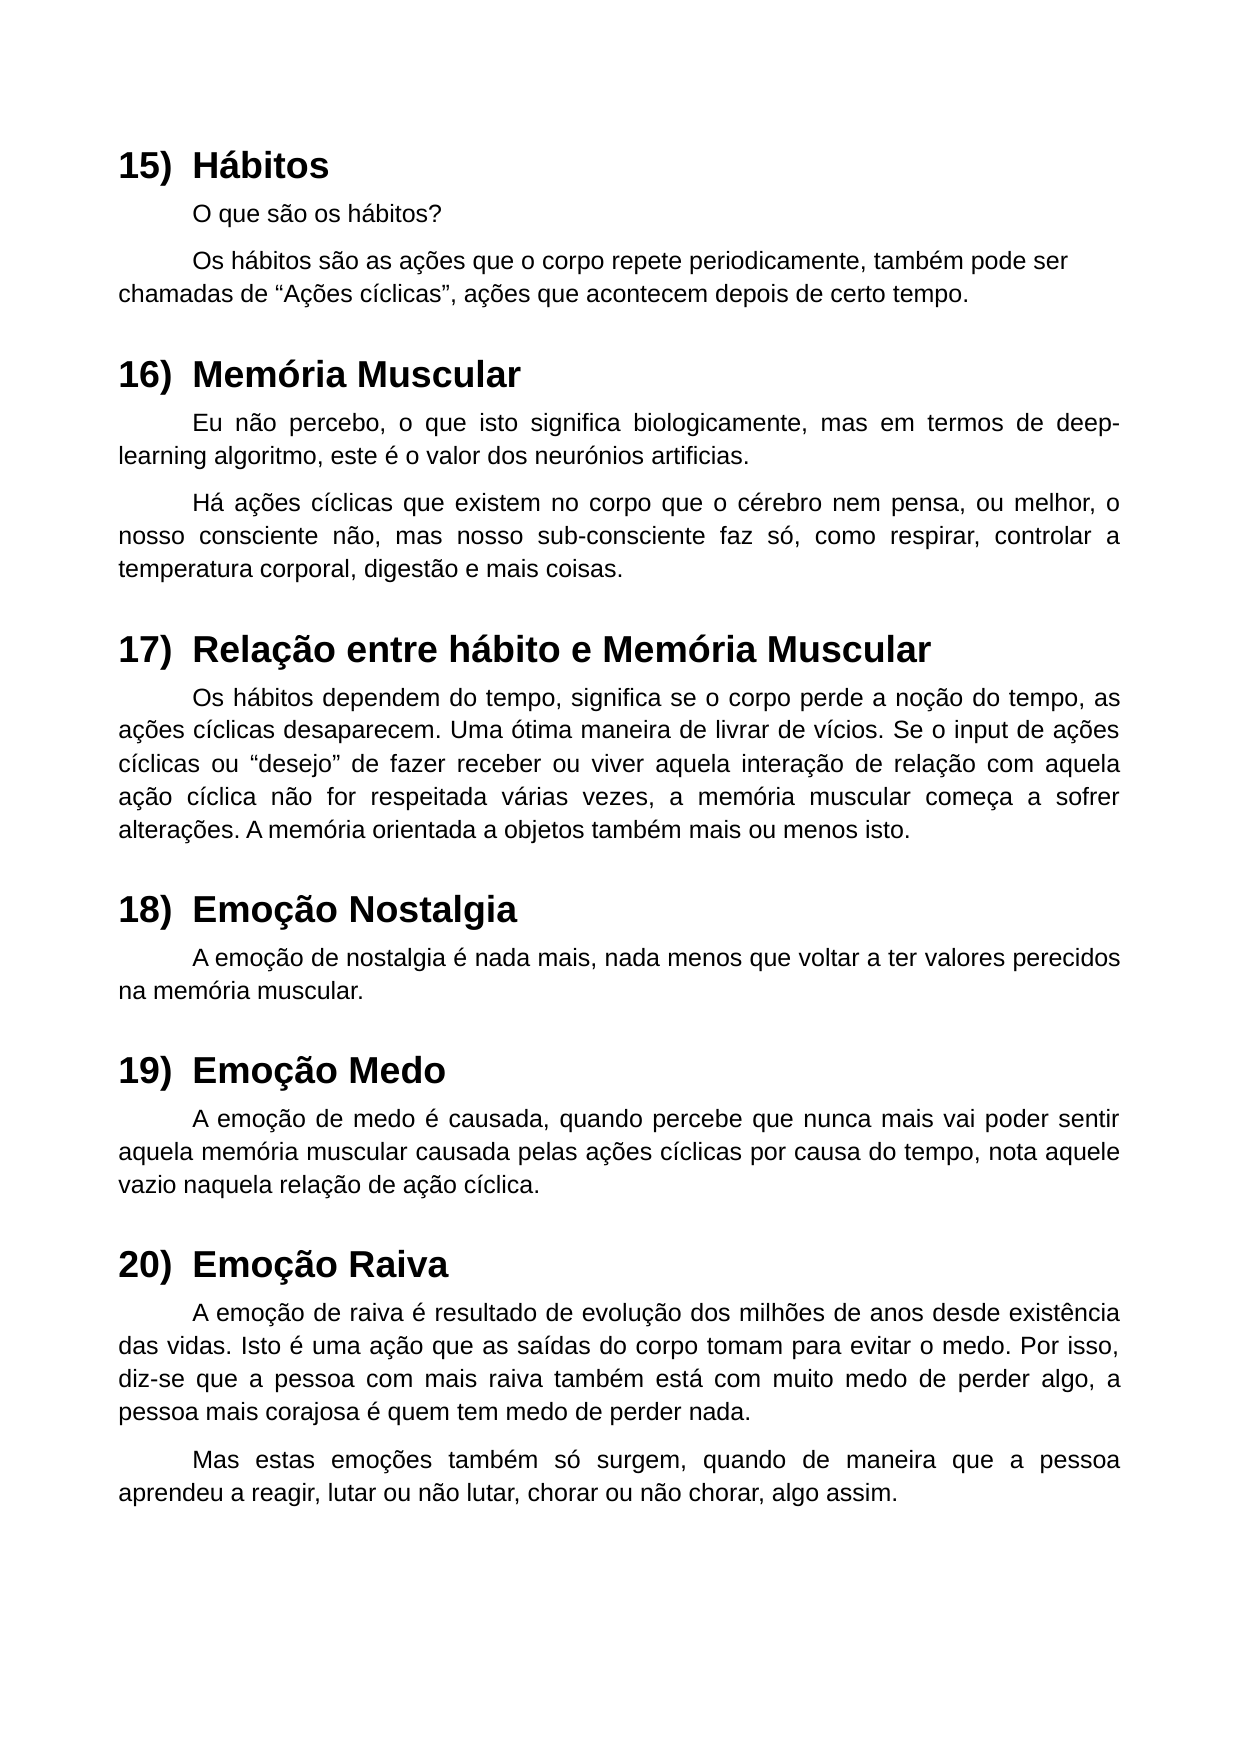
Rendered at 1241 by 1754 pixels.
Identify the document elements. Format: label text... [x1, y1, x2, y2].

text O que são os hábitos? [118, 199, 1122, 227]
text Mas estas emoções também só surgem, quando de maneira que a pessoa aprendeu a reagir, lutar ou não lutar, chorar ou não chorar, algo assim. [118, 1445, 1122, 1507]
text Há ações cíclicas que existem no corpo que o cérebro nem pensa, ou melhor, o nosso consciente não, mas nosso sub-consciente faz só, como respirar, controlar a temperatura corporal, digestão e mais coisas. [118, 488, 1122, 583]
text Eu não percebo, o que isto significa biologicamente, mas em termos de deep-learning algoritmo, este é o valor dos neurónios artificias. [118, 408, 1122, 469]
text A emoção de nostalgia é nada mais, nada menos que voltar a ter valores perecidos na memória muscular. [118, 943, 1122, 1004]
text Os hábitos dependem do tempo, significa se o corpo perde a noção do tempo, as ações cíclicas desaparecem. Uma ótima maneira de livrar de vícios. Se o input de ações cíclicas ou “desejo” de fazer receber ou viver aquela interação de relação com aquela ação cíclica não for respeitada várias vezes, a memória muscular começa a sofrer alterações. A memória orientada a objetos também mais ou menos isto. [118, 682, 1122, 843]
subtitle Emoção Medo [118, 1048, 1122, 1092]
subtitle Memória Muscular [118, 352, 1122, 395]
text Os hábitos são as ações que o corpo repete periodicamente, também pode ser chamadas de “Ações cíclicas”, ações que acontecem depois de certo tempo. [118, 246, 1122, 308]
subtitle Relação entre hábito e Memória Muscular [118, 627, 1122, 670]
subtitle Hábitos [118, 143, 1122, 186]
subtitle Emoção Raiva [118, 1243, 1122, 1286]
text A emoção de raiva é resultado de evolução dos milhões de anos desde existência das vidas. Isto é uma ação que as saídas do corpo tomam para evitar o medo. Por isso, diz-se que a pessoa com mais raiva também está com muito medo de perder algo, a pessoa mais corajosa é quem tem medo de perder nada. [118, 1298, 1122, 1426]
text A emoção de medo é causada, quando percebe que nunca mais vai poder sentir aquela memória muscular causada pelas ações cíclicas por causa do tempo, nota aquele vazio naquela relação de ação cíclica. [118, 1104, 1122, 1199]
subtitle Emoção Nostalgia [118, 887, 1122, 930]
